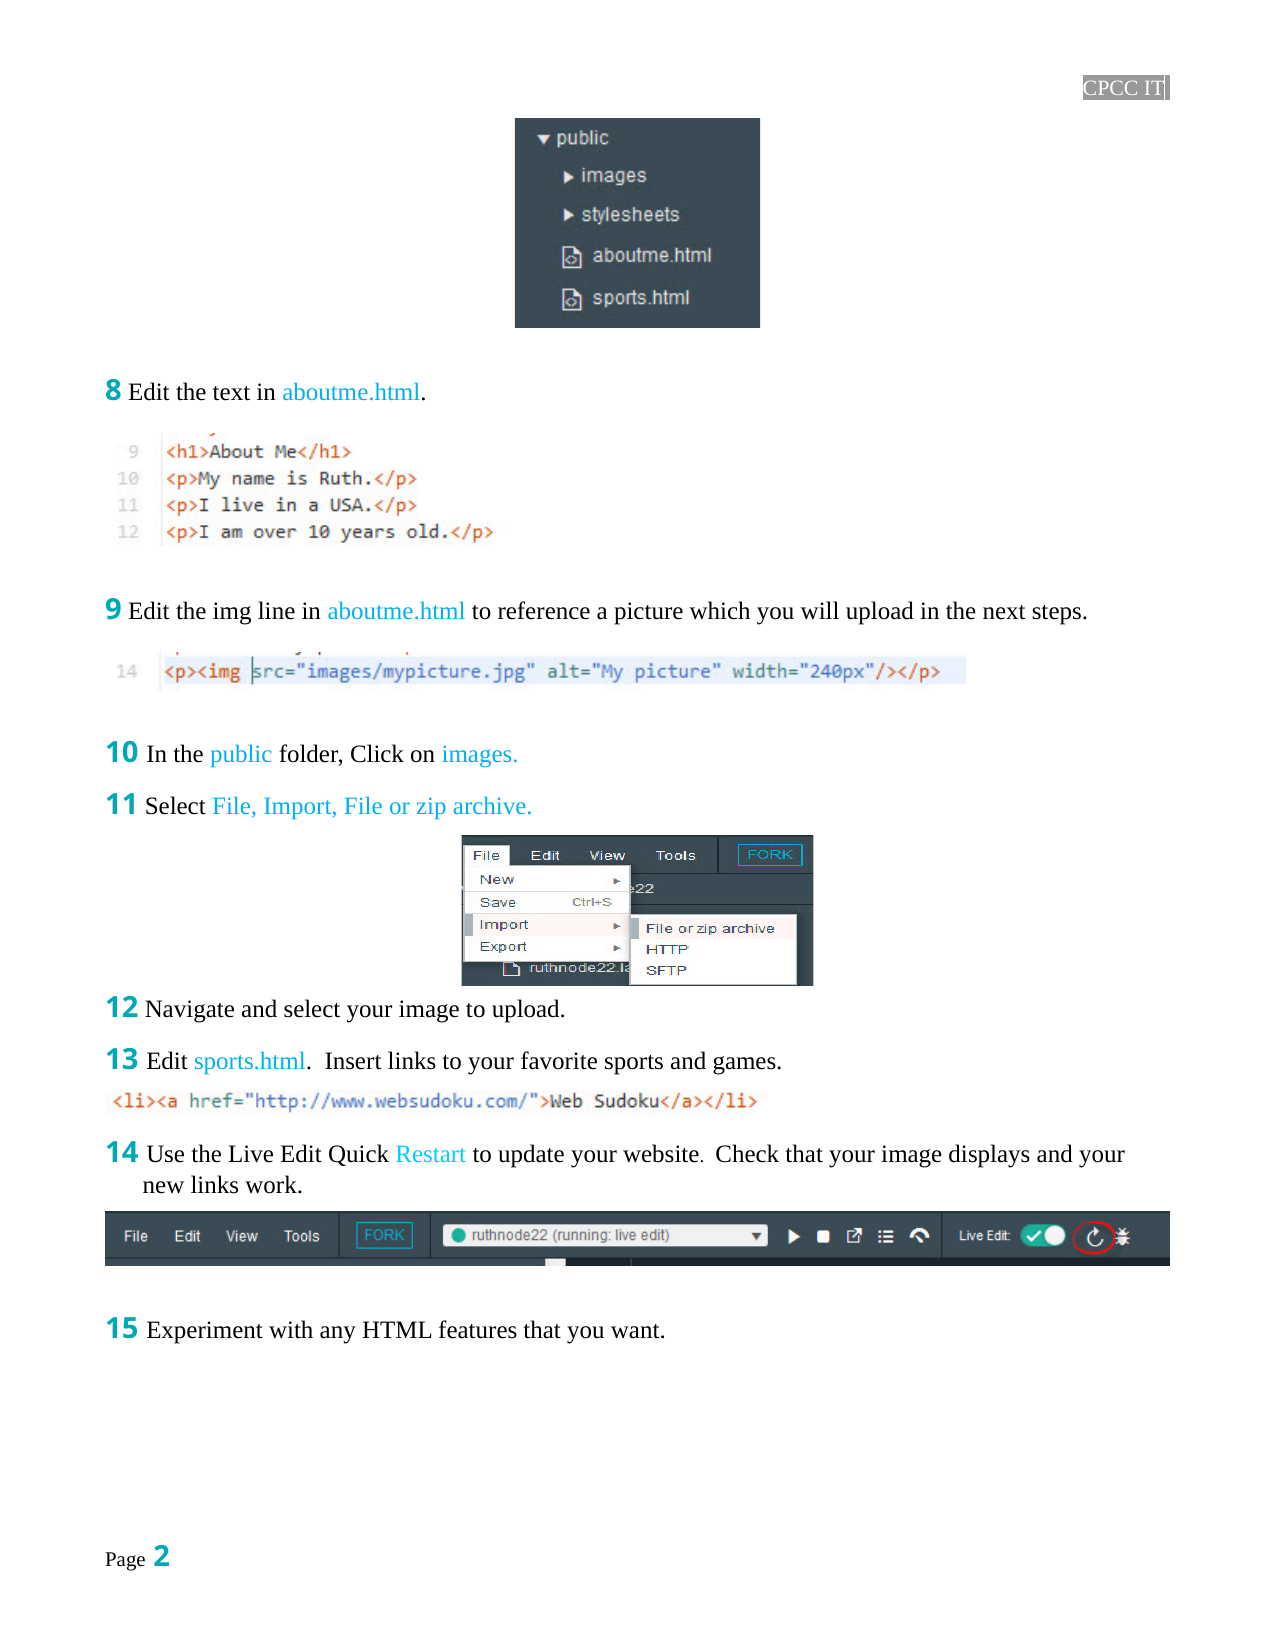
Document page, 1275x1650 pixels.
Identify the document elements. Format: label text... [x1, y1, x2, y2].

text 11 Select File, Import, File or zip archive. [105, 783, 1170, 823]
text 8 Edit the text in aboutme.html. [105, 369, 1170, 408]
text 9 Edit the img line in aboutme.html to reference a picture which you will upload in the next steps. [105, 588, 1170, 628]
text 15 Experiment with any HTML features that you want. [105, 1307, 1170, 1347]
text 14 Use the Live Edit Quick Restart to update your website. Check that your image displays and your new links work. [105, 1131, 1170, 1199]
text 10 In the public folder, Click on images. [105, 731, 1170, 771]
text 13 Edit sports.html. Insert links to your favorite sports and games. [105, 1038, 1170, 1078]
text 12 Navigate and select your image to upload. [105, 836, 1170, 1026]
